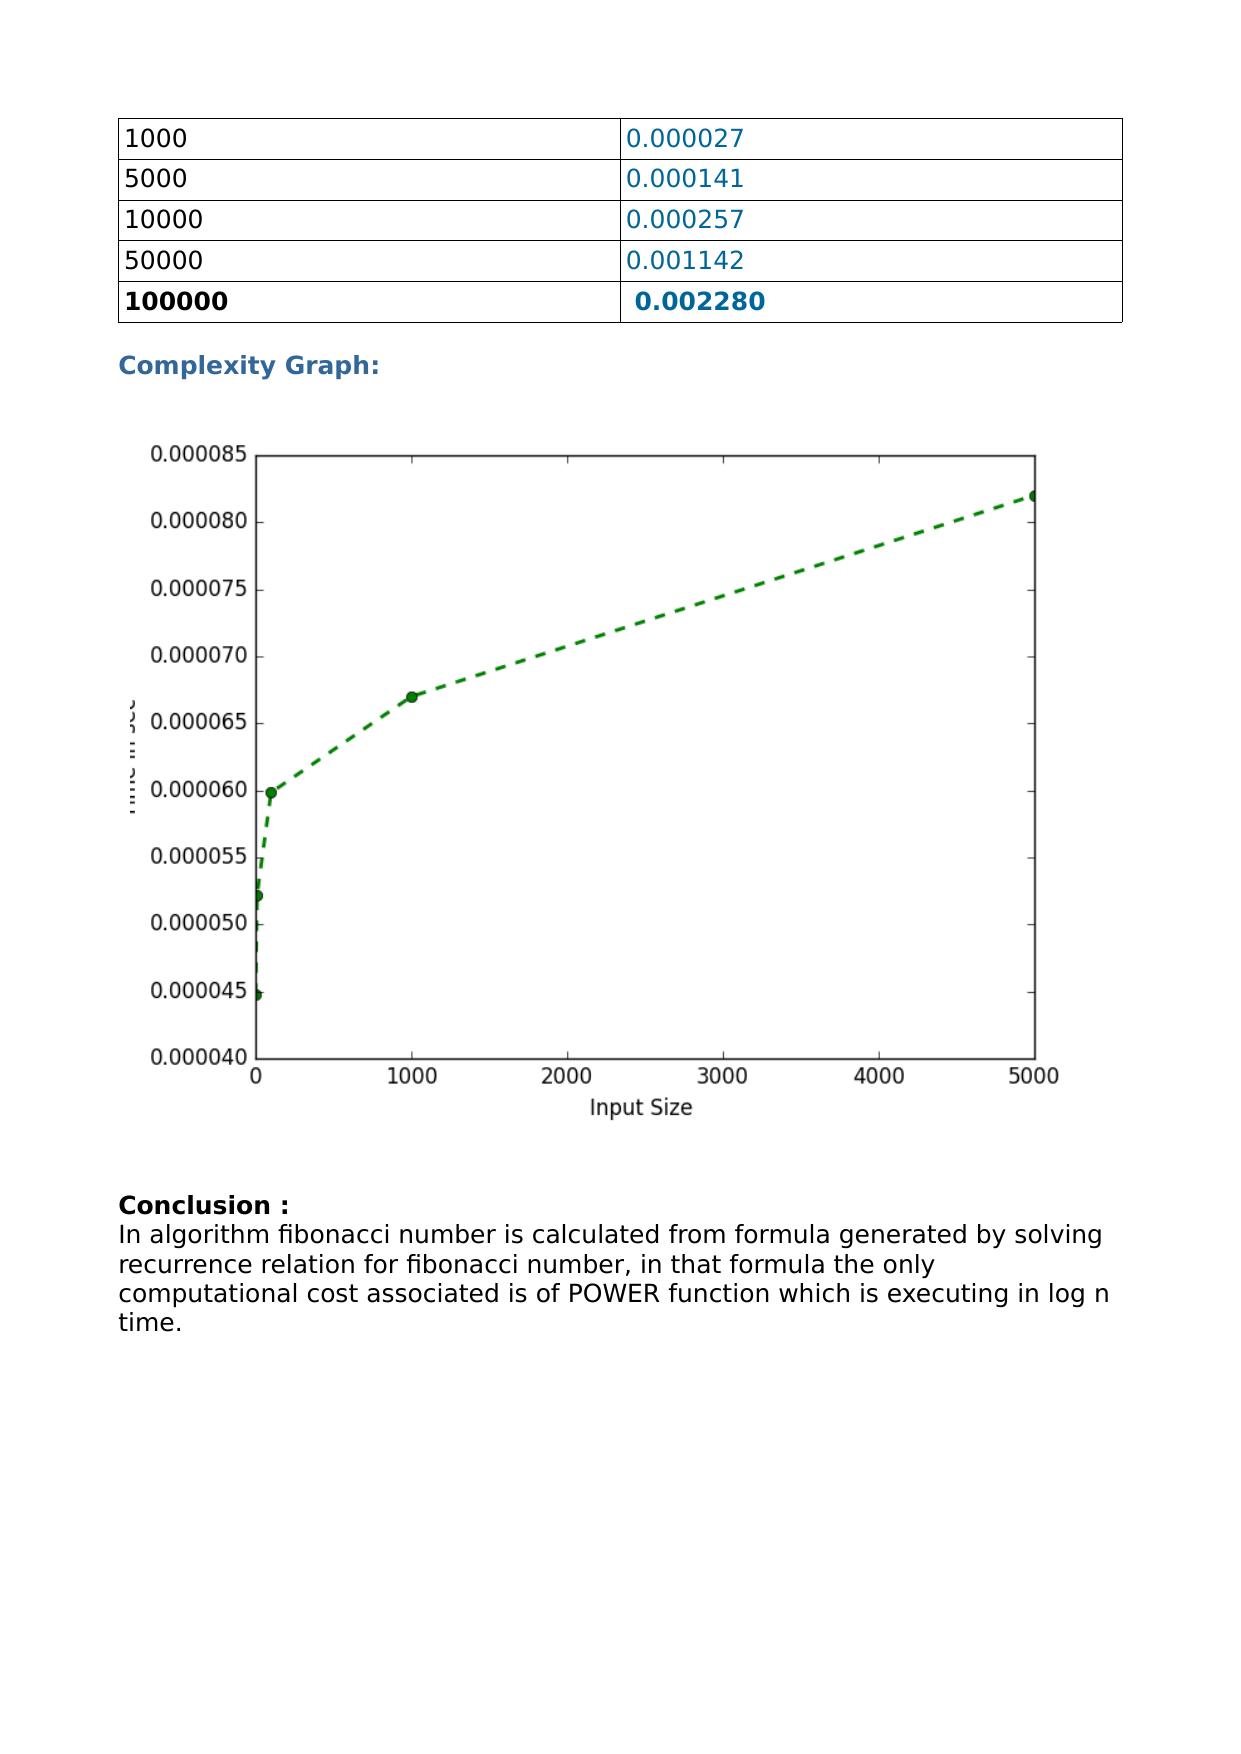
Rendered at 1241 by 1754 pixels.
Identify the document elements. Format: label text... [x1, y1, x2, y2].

picture [130, 380, 1134, 1134]
table_cell 10000 [119, 201, 620, 240]
table_cell 5000 [119, 160, 620, 199]
text Conclusion : [118, 1191, 1122, 1221]
table_cell 50000 [119, 241, 620, 281]
table_cell 0.001142 [621, 241, 1122, 281]
table_cell 100000 [119, 282, 620, 322]
table_cell 0.002280 [621, 282, 1122, 322]
table_cell 0.000027 [621, 119, 1122, 159]
text Complexity Graph: [118, 351, 1122, 380]
table_cell 0.000141 [621, 160, 1122, 199]
table_cell 0.000257 [621, 201, 1122, 240]
table_cell 1000 [119, 119, 620, 159]
text In algorithm fibonacci number is calculated from formula generated by solving recurrence relation for fibonacci number, in that formula the only computational cost associated is of POWER function which is executing in log n time. [118, 1221, 1122, 1337]
